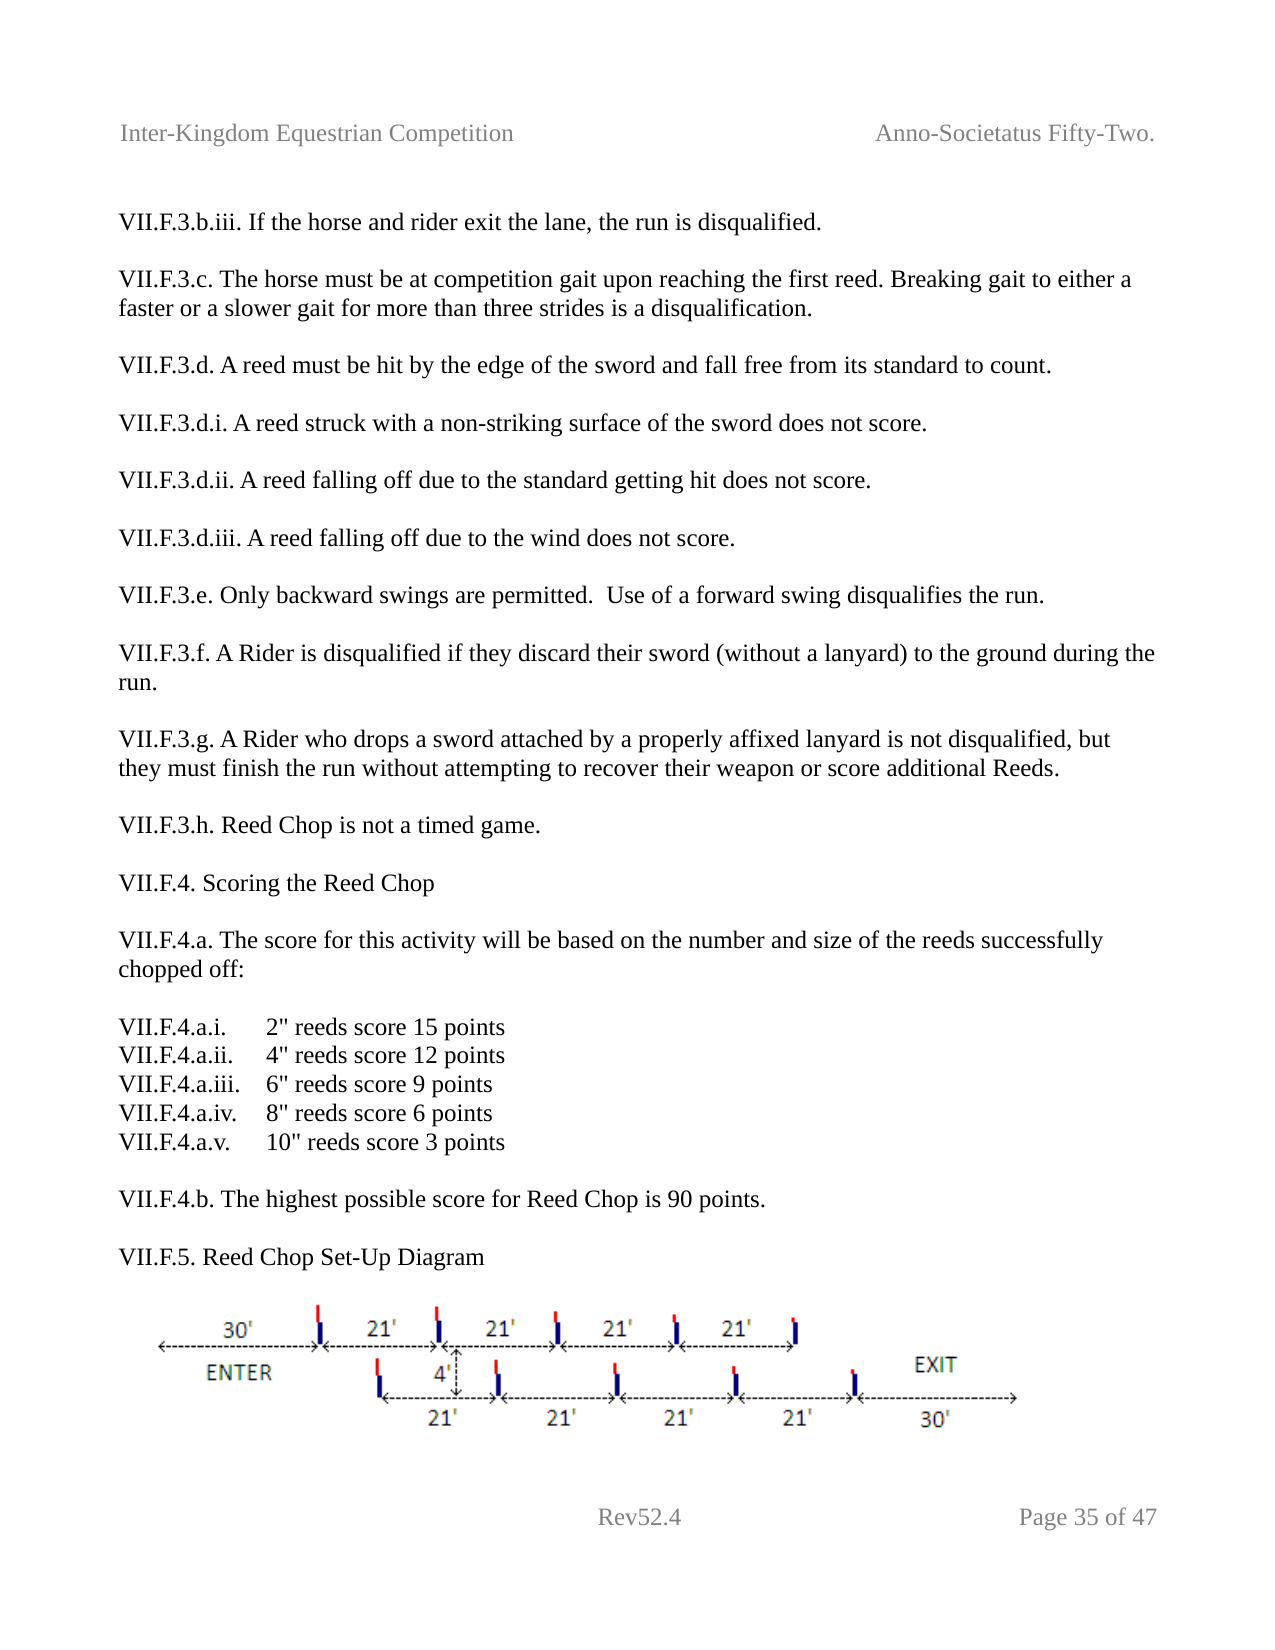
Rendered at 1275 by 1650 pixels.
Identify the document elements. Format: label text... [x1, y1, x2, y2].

text VII.F.4.b. The highest possible score for Reed Chop is 90 points. [118, 1184, 1157, 1213]
text VII.F.3.d.i. A reed struck with a non-striking surface of the sword does not score. [118, 408, 1157, 437]
text VII.F.4. Scoring the Reed Chop [118, 868, 1157, 897]
text VII.F.3.e. Only backward swings are permitted. Use of a forward swing disqualifies the run. [118, 581, 1157, 609]
text VII.F.4.a.v. 10" reeds score 3 points [118, 1127, 1157, 1156]
text VII.F.3.d. A reed must be hit by the edge of the sword and fall free from its standard to count. [118, 351, 1157, 379]
text VII.F.3.d.iii. A reed falling off due to the wind does not score. [118, 523, 1157, 552]
text VII.F.4.a. The score for this activity will be based on the number and size of the reeds successfully chopped off: [118, 926, 1157, 983]
picture [118, 1299, 1067, 1451]
text VII.F.4.a.ii. 4" reeds score 12 points [118, 1041, 1157, 1069]
text VII.F.3.h. Reed Chop is not a timed game. [118, 811, 1157, 839]
text VII.F.3.g. A Rider who drops a sword attached by a properly affixed lanyard is not disqualified, but they must finish the run without attempting to recover their weapon or score additional Reeds. [118, 724, 1157, 782]
text VII.F.4.a.i. 2" reeds score 15 points [118, 1012, 1157, 1041]
text VII.F.4.a.iii. 6" reeds score 9 points [118, 1069, 1157, 1098]
text VII.F.5. Reed Chop Set-Up Diagram [118, 1242, 1157, 1271]
text VII.F.3.f. A Rider is disqualified if they discard their sword (without a lanyard) to the ground during the run. [118, 638, 1157, 696]
text VII.F.3.d.ii. A reed falling off due to the standard getting hit does not score. [118, 466, 1157, 494]
text VII.F.4.a.iv. 8" reeds score 6 points [118, 1098, 1157, 1127]
text VII.F.3.c. The horse must be at competition gait upon reaching the first reed. Breaking gait to either a faster or a slower gait for more than three strides is a disqualification. [118, 264, 1157, 322]
text VII.F.3.b.iii. If the horse and rider exit the lane, the run is disqualified. [118, 207, 1157, 236]
